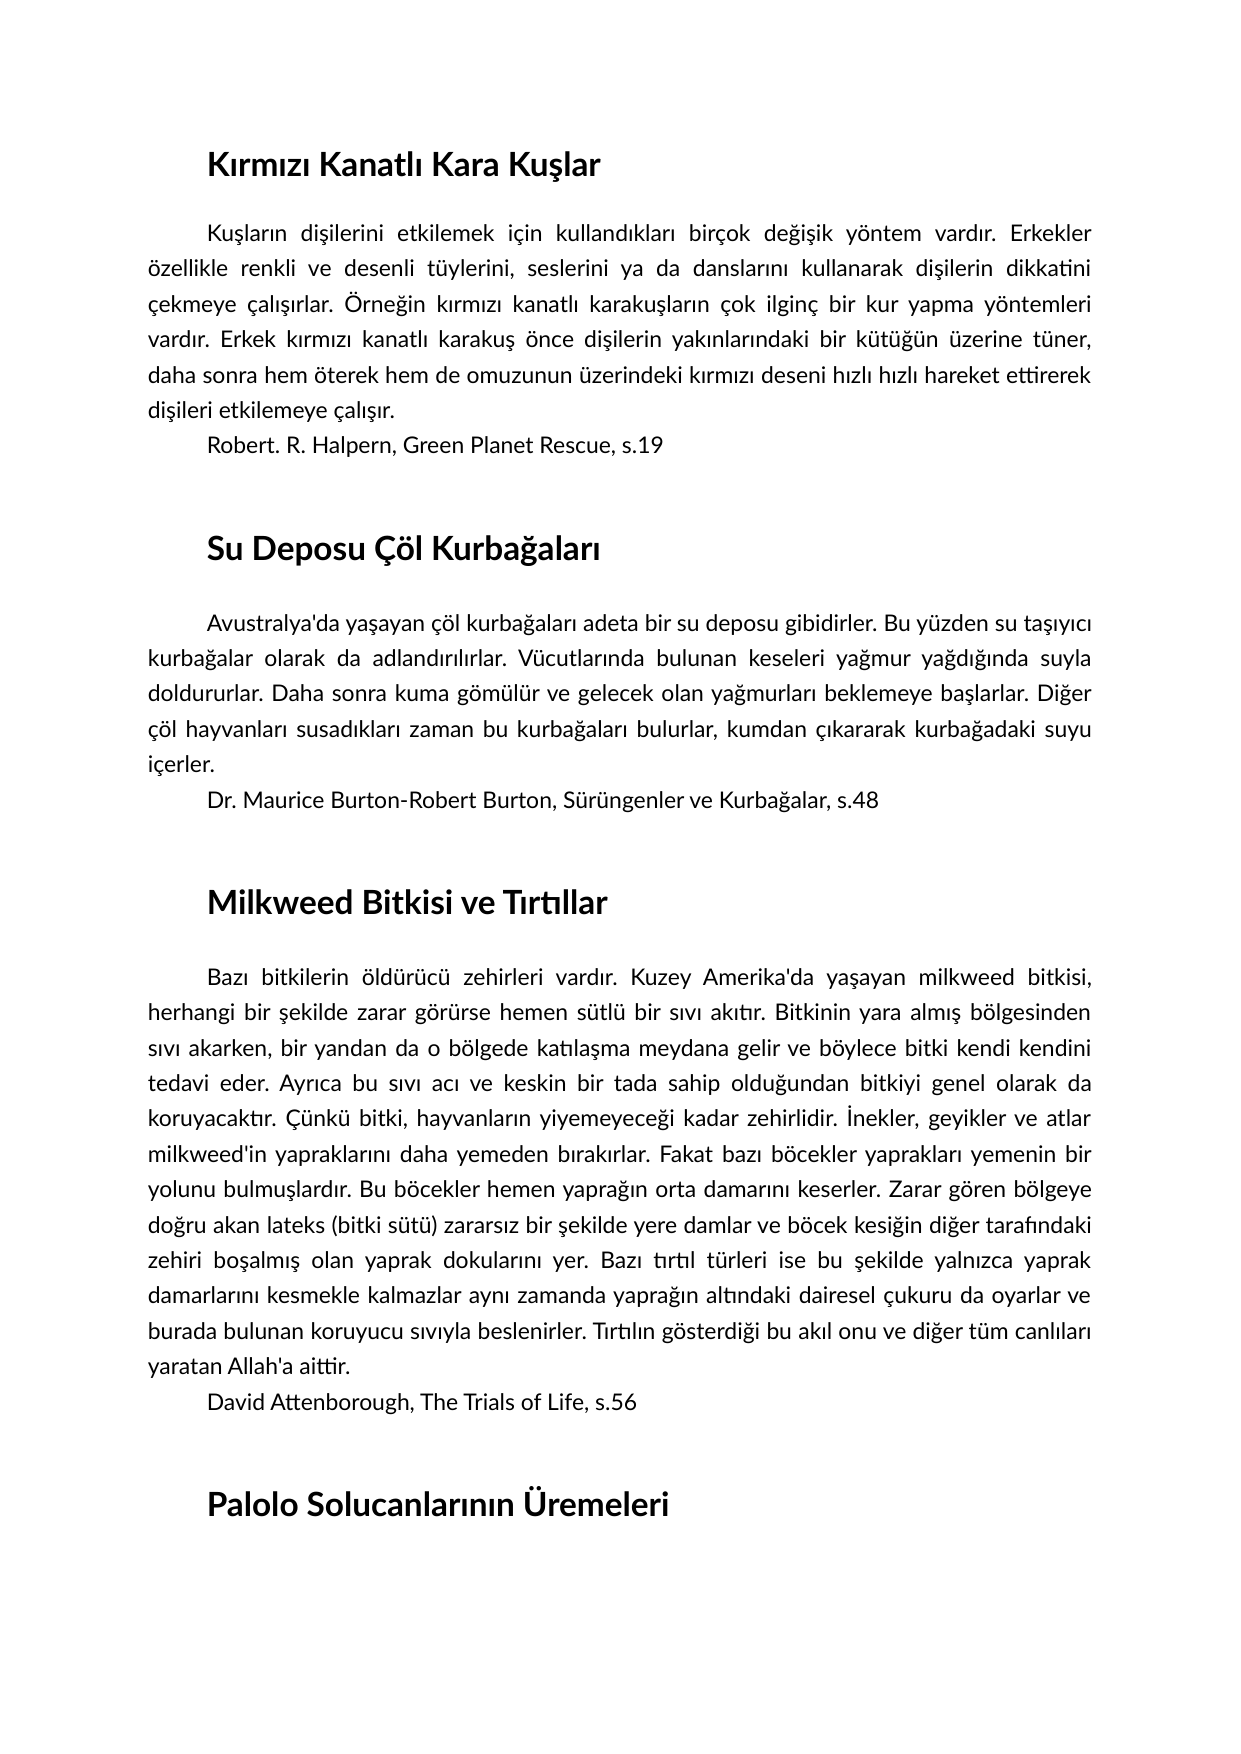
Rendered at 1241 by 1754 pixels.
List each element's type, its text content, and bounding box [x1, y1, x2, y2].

text Dr. Maurice Burton-Robert Burton, Sürüngenler ve Kurbağalar, s.48 [148, 780, 1093, 815]
text Robert. R. Halpern, Green Planet Rescue, s.19 [148, 426, 1093, 461]
text Bazı bitkilerin öldürücü zehirleri vardır. Kuzey Amerika'da yaşayan milkweed bitkisi, herhangi bir şekilde zarar görürse hemen sütlü bir sıvı akıtır. Bitkinin yara almış bölgesinden sıvı akarken, bir yandan da o bölgede katılaşma meydana gelir ve böylece bitki kendi kendini tedavi eder. Ayrıca bu sıvı acı ve keskin bir tada sahip olduğundan bitkiyi genel olarak da koruyacaktır. Çünkü bitki, hayvanların yiyemeyeceği kadar zehirlidir. İnekler, geyikler ve atlar milkweed'in yapraklarını daha yemeden bırakırlar. Fakat bazı böcekler yaprakları yemenin bir yolunu bulmuşlardır. Bu böcekler hemen yaprağın orta damarını keserler. Zarar gören bölgeye doğru akan lateks (bitki sütü) zararsız bir şekilde yere damlar ve böcek kesiğin diğer tarafındaki zehiri boşalmış olan yaprak dokularını yer. Bazı tırtıl türleri ise bu şekilde yalnızca yaprak damarlarını kesmekle kalmazlar aynı zamanda yaprağın altındaki dairesel çukuru da oyarlar ve burada bulunan koruyucu sıvıyla beslenirler. Tırtılın gösterdiği bu akıl onu ve diğer tüm canlıları yaratan Allah'a aittir. [148, 957, 1093, 1382]
subtitle Palolo Solucanlarının Üremeleri [148, 1488, 1093, 1523]
text Avustralya'da yaşayan çöl kurbağaları adeta bir su deposu gibidirler. Bu yüzden su taşıyıcı kurbağalar olarak da adlandırılırlar. Vücutlarında bulunan keseleri yağmur yağdığında suyla doldururlar. Daha sonra kuma gömülür ve gelecek olan yağmurları beklemeye başlarlar. Diğer çöl hayvanları susadıkları zaman bu kurbağaları bulurlar, kumdan çıkararak kurbağadaki suyu içerler. [148, 603, 1093, 780]
subtitle Milkweed Bitkisi ve Tırtıllar [148, 886, 1093, 921]
text David Attenborough, The Trials of Life, s.56 [148, 1382, 1093, 1417]
subtitle Kırmızı Kanatlı Kara Kuşlar [148, 148, 1093, 183]
text Kuşların dişilerini etkilemek için kullandıkları birçok değişik yöntem vardır. Erkekler özellikle renkli ve desenli tüylerini, seslerini ya da danslarını kullanarak dişilerin dikkatini çekmeye çalışırlar. Örneğin kırmızı kanatlı karakuşların çok ilginç bir kur yapma yöntemleri vardır. Erkek kırmızı kanatlı karakuş önce dişilerin yakınlarındaki bir kütüğün üzerine tüner, daha sonra hem öterek hem de omuzunun üzerindeki kırmızı deseni hızlı hızlı hareket ettirerek dişileri etkilemeye çalışır. [148, 213, 1093, 426]
subtitle Su Deposu Çöl Kurbağaları [148, 532, 1093, 567]
